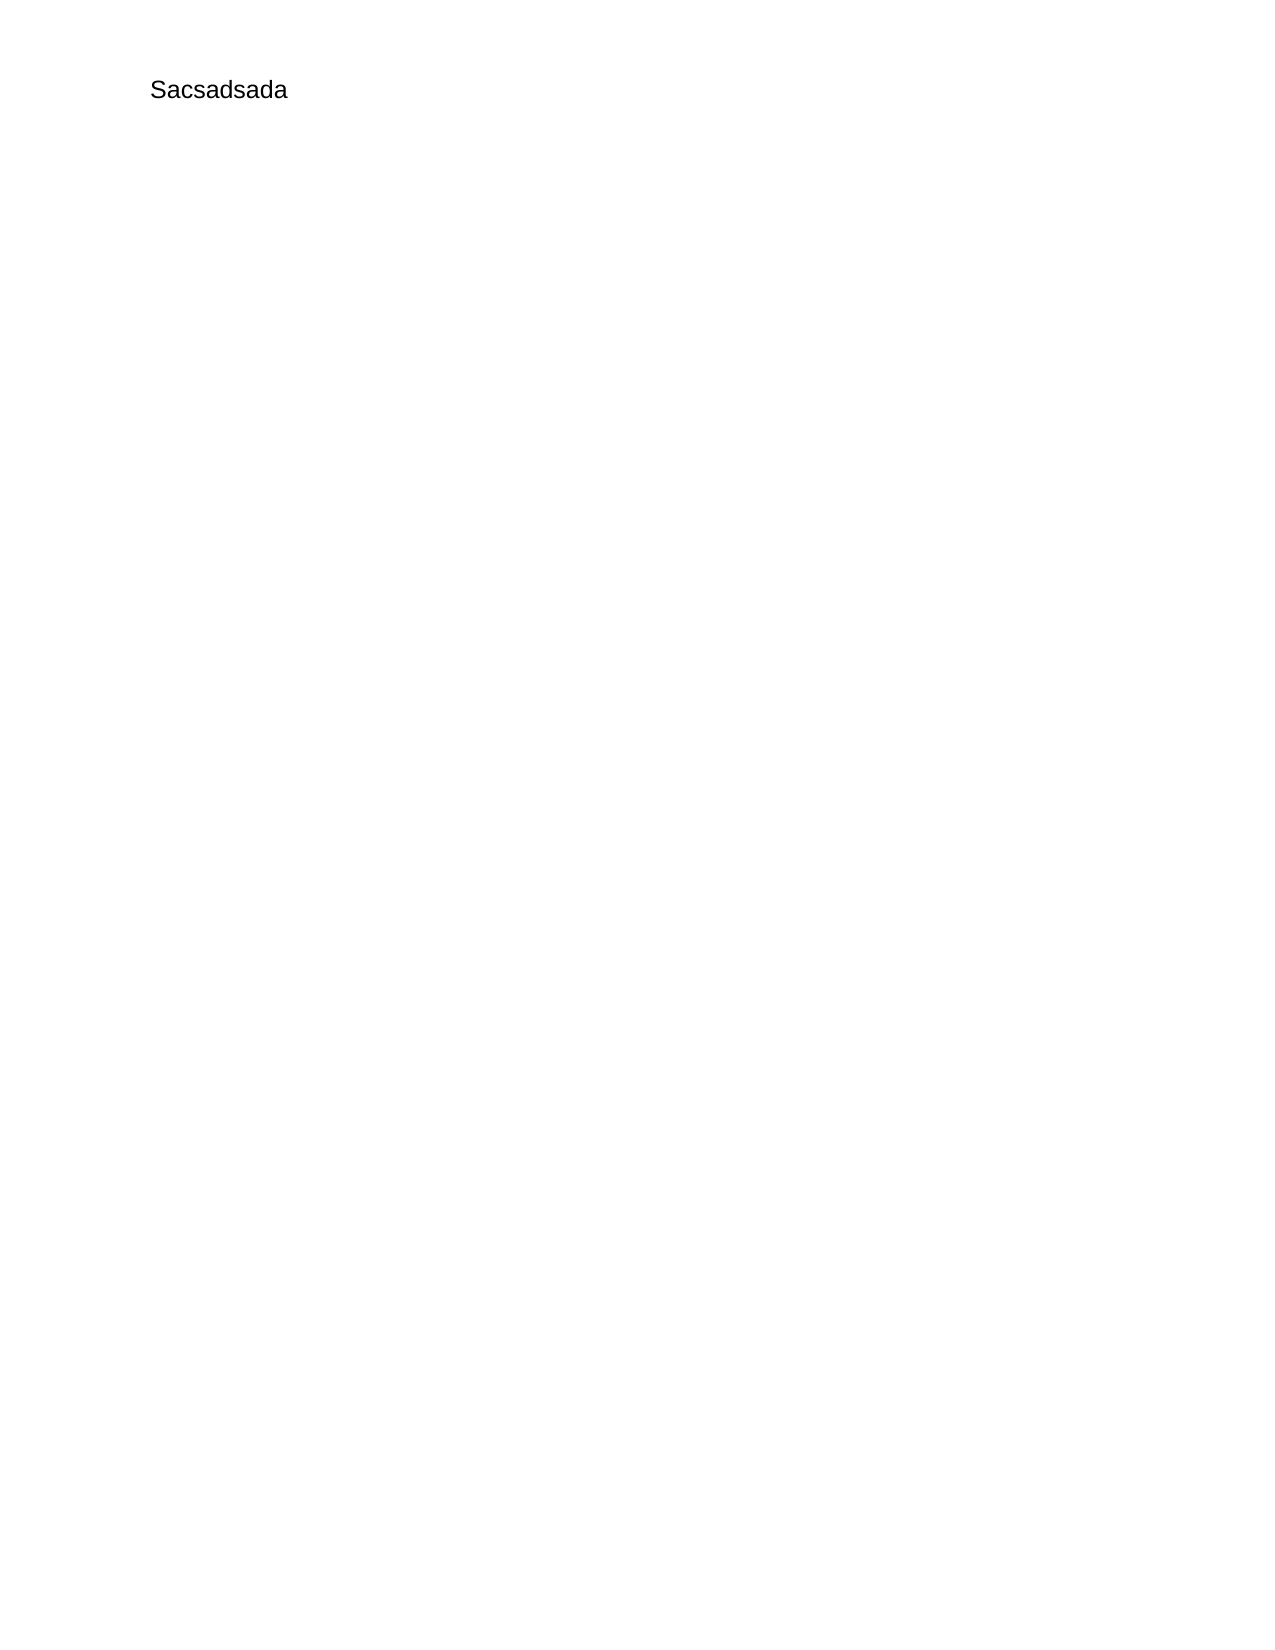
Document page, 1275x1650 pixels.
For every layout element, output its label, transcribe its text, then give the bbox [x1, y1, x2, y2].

text Sacsadsada [150, 75, 1125, 104]
